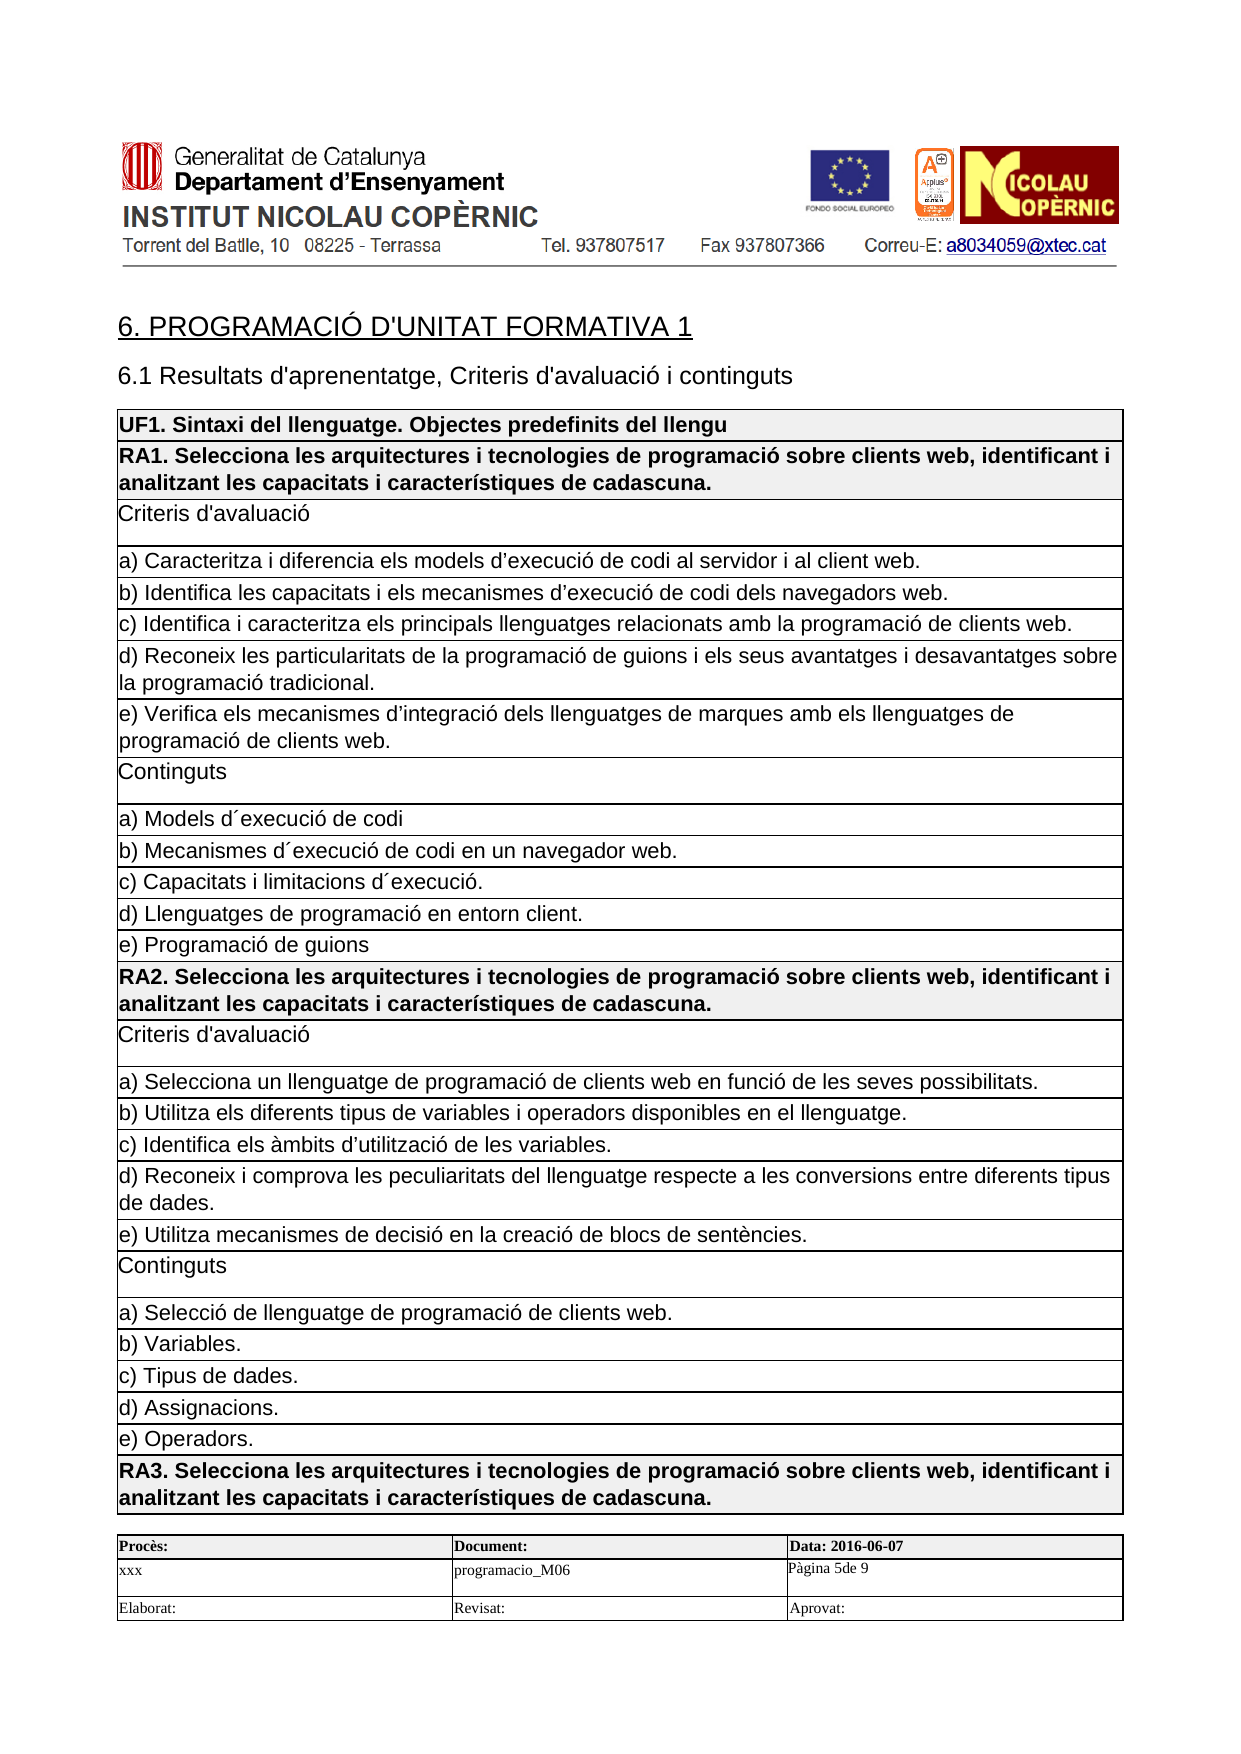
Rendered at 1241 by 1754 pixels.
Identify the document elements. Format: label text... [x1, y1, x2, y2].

table_cell c) Identifica i caracteritza els principals llenguatges relacionats amb la programació de clients web. [118, 610, 1122, 640]
table_cell e) Verifica els mecanismes d’integració dels llenguatges de marques amb els llenguatges de programació de clients web. [118, 700, 1122, 757]
table_cell Continguts [118, 1252, 1122, 1297]
table_cell RA2. Selecciona les arquitectures i tecnologies de programació sobre clients web, identificant i analitzant les capacitats i característiques de cadascuna. [118, 962, 1122, 1019]
table_cell Continguts [118, 758, 1122, 803]
table_cell a) Caracteritza i diferencia els models d’execució de codi al servidor i al client web. [118, 547, 1122, 577]
table_cell e) Utilitza mecanismes de decisió en la creació de blocs de sentències. [118, 1220, 1122, 1250]
table_cell Criteris d'avaluació [118, 500, 1122, 545]
table_cell b) Mecanismes d´execució de codi en un navegador web. [118, 836, 1122, 866]
table_cell e) Operadors. [118, 1425, 1122, 1454]
table_cell c) Tipus de dades. [118, 1361, 1122, 1391]
table_cell e) Programació de guions [118, 931, 1122, 961]
text 6. PROGRAMACIÓ D'UNITAT FORMATIVA 1 [117, 310, 1123, 342]
text 6.1 Resultats d'aprenentatge, Criteris d'avaluació i continguts [117, 361, 1123, 390]
table_cell b) Identifica les capacitats i els mecanismes d’execució de codi dels navegadors web. [118, 578, 1122, 608]
table_cell b) Utilitza els diferents tipus de variables i operadors disponibles en el llenguatge. [118, 1099, 1122, 1129]
table_cell RA1. Selecciona les arquitectures i tecnologies de programació sobre clients web, identificant i analitzant les capacitats i característiques de cadascuna. [118, 442, 1122, 499]
table_cell RA3. Selecciona les arquitectures i tecnologies de programació sobre clients web, identificant i analitzant les capacitats i característiques de cadascuna. [118, 1456, 1122, 1513]
table_cell c) Identifica els àmbits d’utilització de les variables. [118, 1130, 1122, 1160]
table_cell c) Capacitats i limitacions d´execució. [118, 868, 1122, 898]
table_cell a) Models d´execució de codi [118, 805, 1122, 834]
table_cell d) Assignacions. [118, 1393, 1122, 1423]
table_cell d) Reconeix i comprova les peculiaritats del llenguatge respecte a les conversions entre diferents tipus de dades. [118, 1162, 1122, 1219]
table_header UF1. Sintaxi del llenguatge. Objectes predefinits del llengu [118, 410, 1122, 440]
table_cell b) Variables. [118, 1330, 1122, 1360]
table_cell d) Llenguatges de programació en entorn client. [118, 899, 1122, 929]
table_cell d) Reconeix les particularitats de la programació de guions i els seus avantatges i desavantatges sobre la programació tradicional. [118, 641, 1122, 698]
table_cell Criteris d'avaluació [118, 1021, 1122, 1066]
table_cell a) Selecció de llenguatge de programació de clients web. [118, 1298, 1122, 1328]
table_cell a) Selecciona un llenguatge de programació de clients web en funció de les seves possibilitats. [118, 1067, 1122, 1097]
